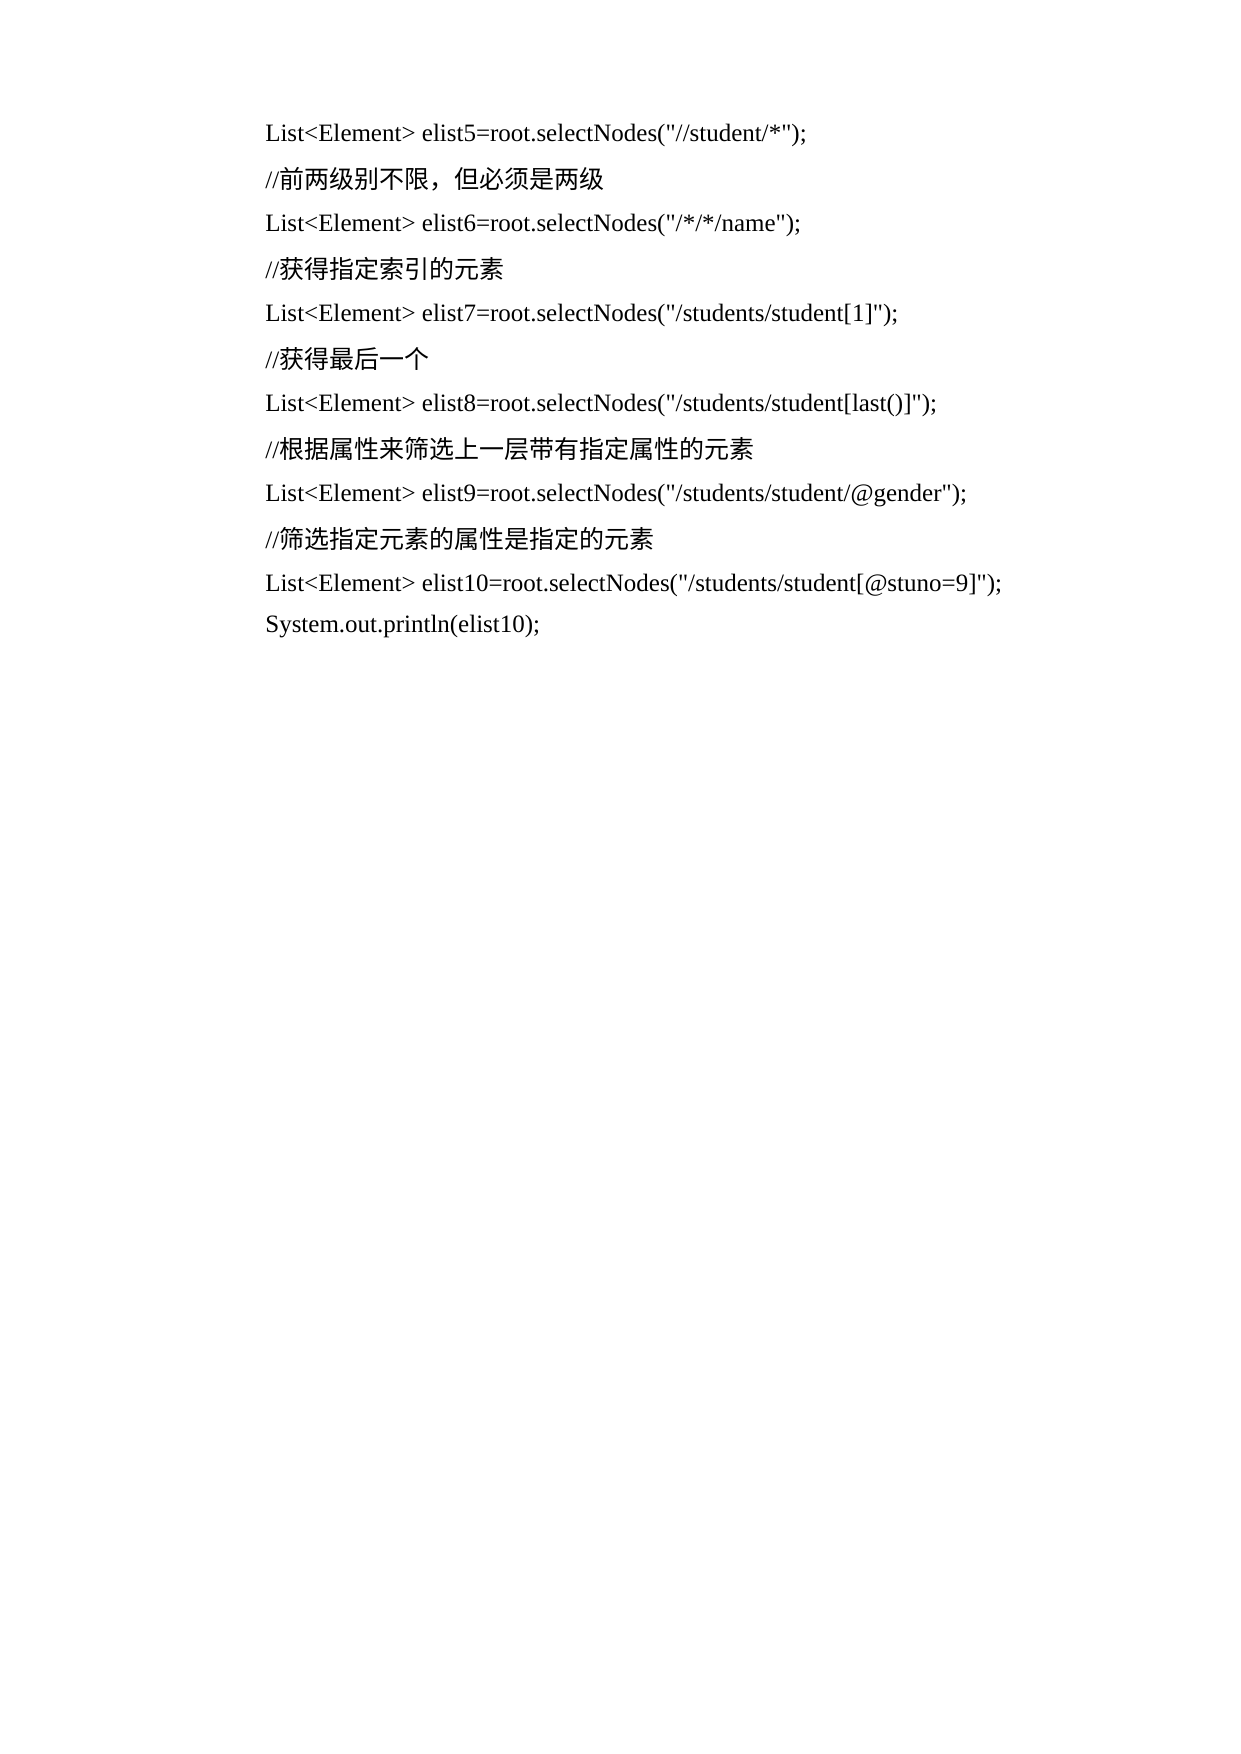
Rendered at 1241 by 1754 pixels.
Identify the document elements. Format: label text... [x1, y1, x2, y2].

text List<Element> elist7=root.selectNodes("/students/student[1]"); [118, 298, 1122, 327]
text System.out.println(elist10); [118, 609, 1122, 638]
text //获得最后一个 [118, 339, 1122, 376]
text //根据属性来筛选上一层带有指定属性的元素 [118, 429, 1122, 466]
text List<Element> elist10=root.selectNodes("/students/student[@stuno=9]"); [118, 568, 1122, 597]
text //获得指定索引的元素 [118, 249, 1122, 286]
text //筛选指定元素的属性是指定的元素 [118, 519, 1122, 556]
text List<Element> elist6=root.selectNodes("/*/*/name"); [118, 208, 1122, 237]
text List<Element> elist8=root.selectNodes("/students/student[last()]"); [118, 388, 1122, 417]
text //前两级别不限，但必须是两级 [118, 159, 1122, 196]
text List<Element> elist5=root.selectNodes("//student/*"); [118, 118, 1122, 147]
text List<Element> elist9=root.selectNodes("/students/student/@gender"); [118, 478, 1122, 507]
